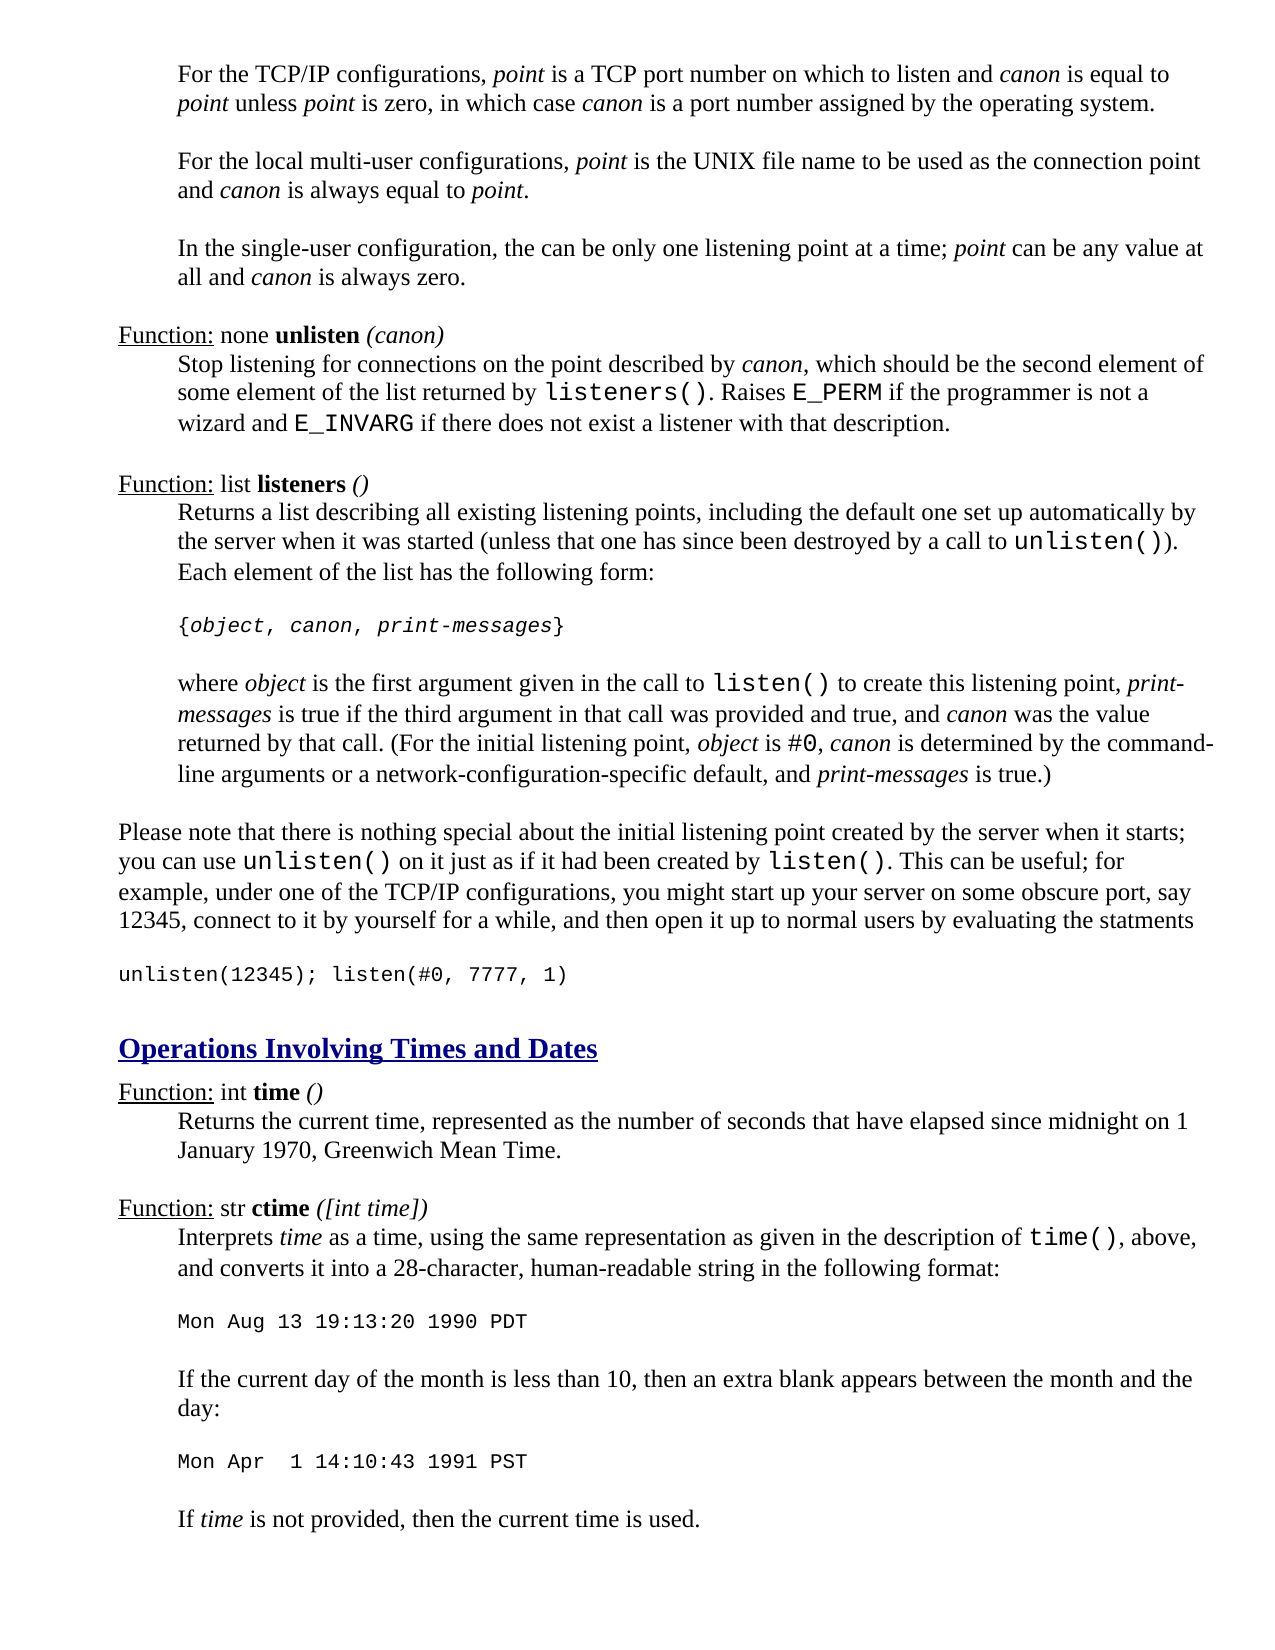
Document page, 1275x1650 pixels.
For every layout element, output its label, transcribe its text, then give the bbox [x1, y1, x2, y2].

subtitle Function: list listeners () [118, 469, 1216, 497]
list If the current day of the month is less than 10, then an extra blank appears between the month and the day: [177, 1364, 1216, 1421]
text Mon Apr 1 14:10:43 1991 PST [177, 1451, 1216, 1474]
list Returns a list describing all existing listening points, including the default one set up automatically by the server when it was started (unless that one has since been destroyed by a call to unlisten()). Each element of the list has the following form: [177, 497, 1216, 586]
subtitle Operations Involving Times and Dates [118, 1031, 1216, 1065]
list If time is not provided, then the current time is used. [177, 1504, 1216, 1533]
list Stop listening for connections on the point described by canon, which should be the second element of some element of the list returned by listeners(). Raises E_PERM if the programmer is not a wizard and E_INVARG if there does not exist a listener with that description. [177, 349, 1216, 439]
list In the single-user configuration, the can be only one listening point at a time; point can be any value at all and canon is always zero. [177, 233, 1216, 291]
list where object is the first argument given in the call to listen() to create this listening point, print-messages is true if the third argument in that call was provided and true, and canon was the value returned by that call. (For the initial listening point, object is #0, canon is determined by the command-line arguments or a network-configuration-specific default, and print-messages is true.) [177, 668, 1216, 787]
text Please note that there is nothing special about the initial listening point created by the server when it starts; you can use unlisten() on it just as if it had been created by listen(). This can be useful; for example, under one of the TCP/IP configurations, you might start up your server on some obscure port, say 12345, connect to it by yourself for a while, and then open it up to normal users by evaluating the statments [118, 817, 1216, 934]
subtitle Function: str ctime ([int time]) [118, 1193, 1216, 1222]
text Mon Aug 13 19:13:20 1990 PDT [177, 1311, 1216, 1334]
list For the local multi-user configurations, point is the UNIX file name to be used as the connection point and canon is always equal to point. [177, 146, 1216, 203]
text {object, canon, print-messages} [177, 615, 1216, 639]
list Interprets time as a time, using the same representation as given in the description of time(), above, and converts it into a 28-character, human-readable string in the following format: [177, 1222, 1216, 1281]
text unlisten(12345); listen(#0, 7777, 1) [118, 963, 1216, 987]
list For the TCP/IP configurations, point is a TCP port number on which to listen and canon is equal to point unless point is zero, in which case canon is a port number assigned by the operating system. [177, 59, 1216, 117]
subtitle Function: none unlisten (canon) [118, 320, 1216, 349]
list Returns the current time, represented as the number of seconds that have elapsed since midnight on 1 January 1970, Greenwich Mean Time. [177, 1106, 1216, 1163]
subtitle Function: int time () [118, 1077, 1216, 1106]
